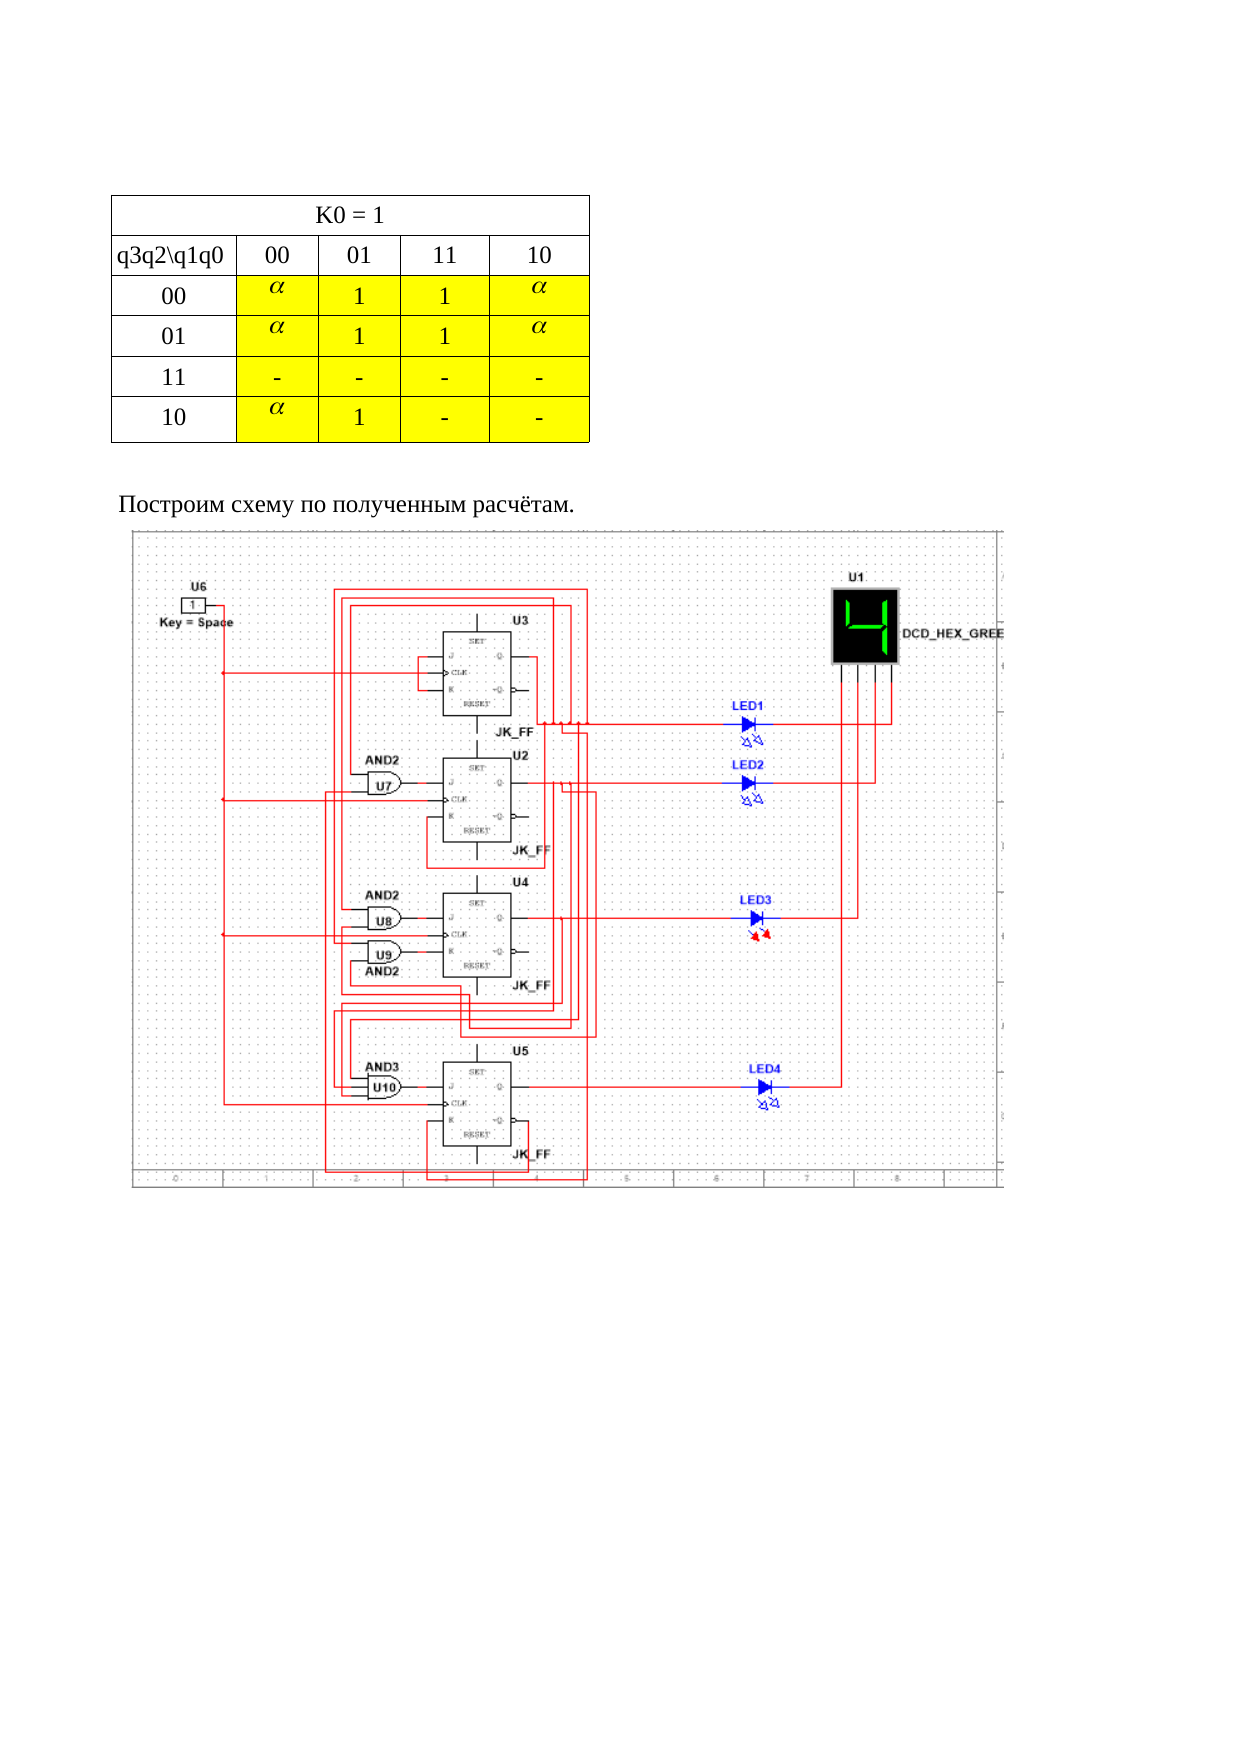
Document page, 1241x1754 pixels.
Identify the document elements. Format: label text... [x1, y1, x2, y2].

table_cell [237, 276, 318, 315]
table_cell 1 [401, 316, 489, 356]
table_cell 01 [319, 236, 400, 275]
table_cell 1 [319, 397, 400, 442]
table_cell 1 [319, 316, 400, 356]
table_cell 10 [112, 397, 236, 442]
table_cell [237, 316, 318, 356]
table_header K0 = 1 [112, 196, 589, 235]
table_cell - [401, 357, 489, 396]
table_cell - [490, 397, 589, 442]
table_cell 00 [112, 276, 236, 315]
table_cell [237, 397, 318, 442]
table_cell - [237, 357, 318, 396]
table_cell 01 [112, 316, 236, 356]
text Построим схему по полученным расчётам. [118, 489, 1122, 518]
table_cell - [319, 357, 400, 396]
table_cell - [490, 357, 589, 396]
table_cell 1 [401, 276, 489, 315]
table_cell 1 [319, 276, 400, 315]
table_cell 00 [237, 236, 318, 275]
table_cell [490, 276, 589, 315]
table_cell 11 [401, 236, 489, 275]
table_cell q3q2\q1q0 [112, 236, 236, 275]
table_cell 11 [112, 357, 236, 396]
picture [131, 530, 1004, 1188]
table_cell 10 [490, 236, 589, 275]
table_cell - [401, 397, 489, 442]
table_cell [490, 316, 589, 356]
